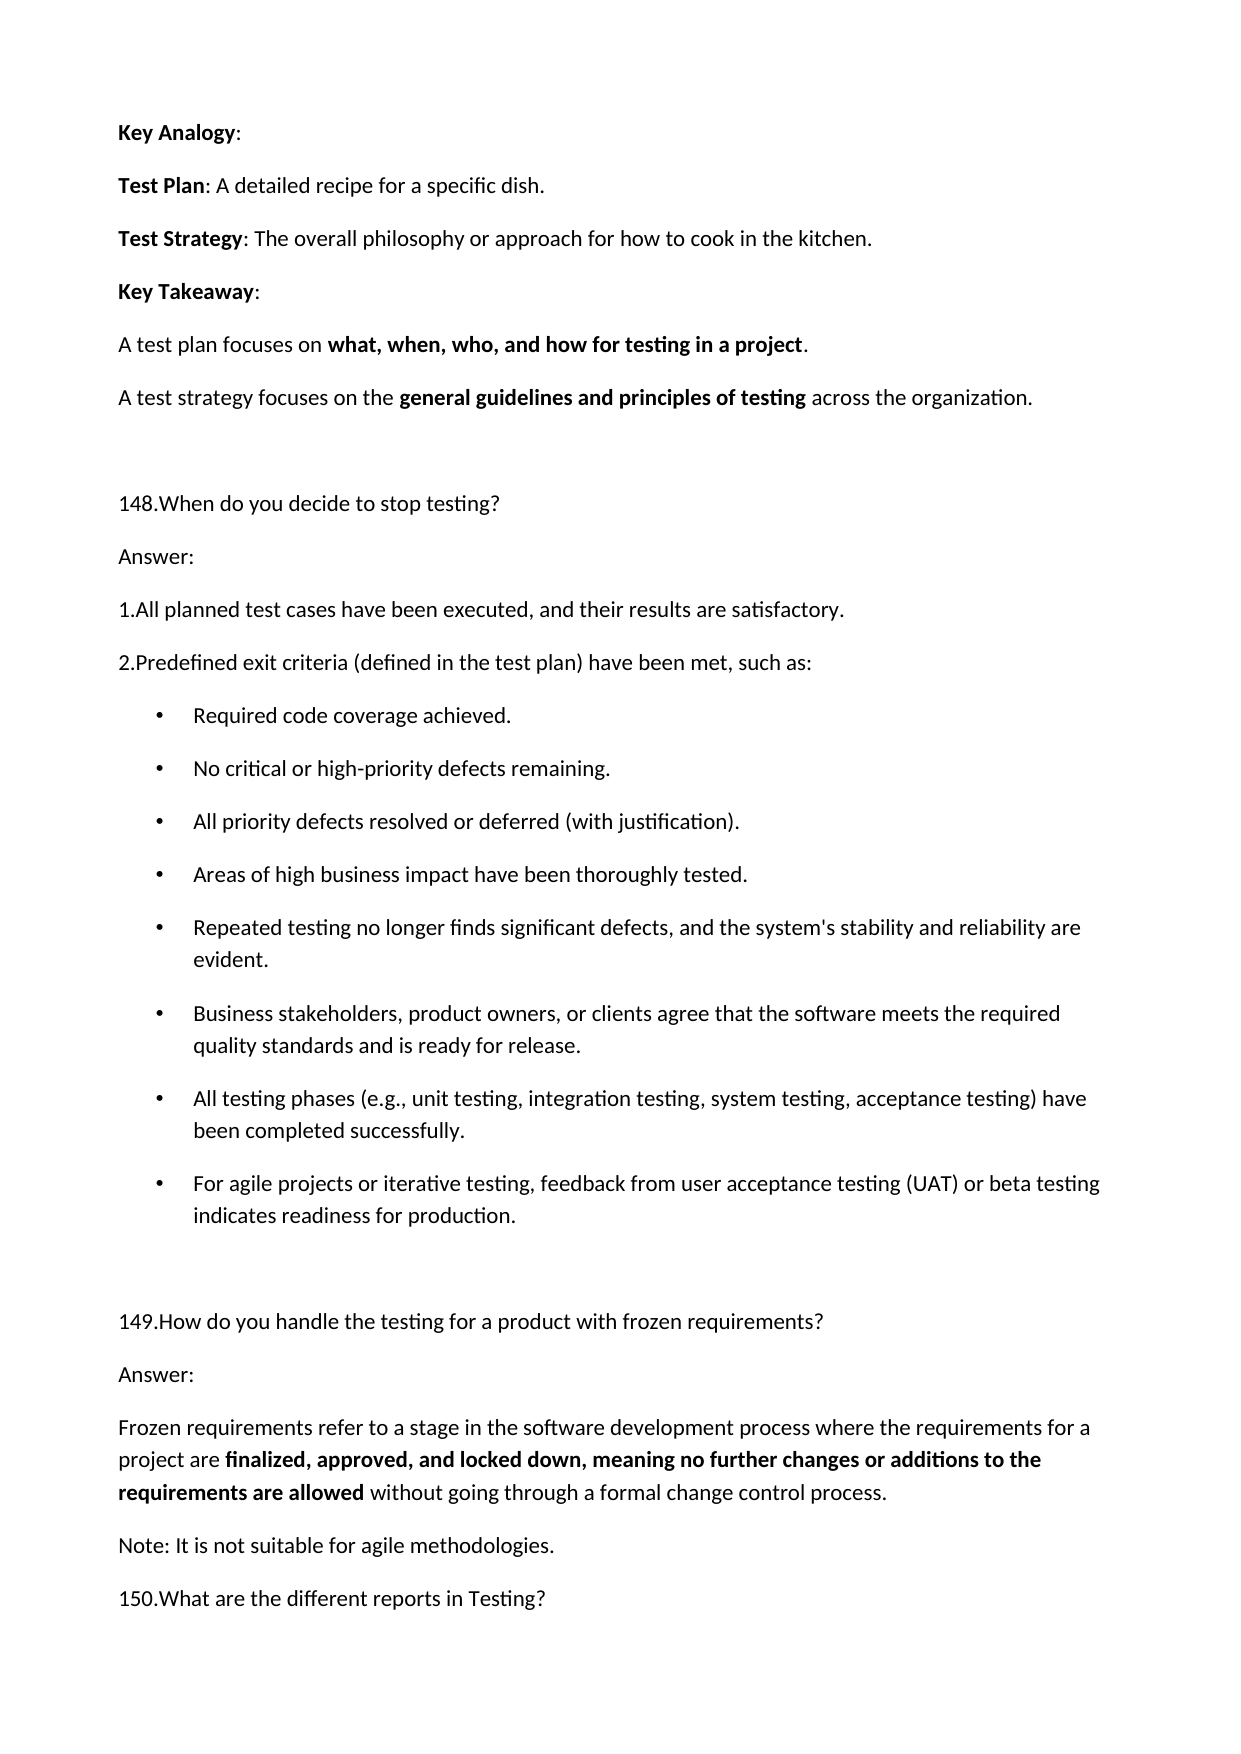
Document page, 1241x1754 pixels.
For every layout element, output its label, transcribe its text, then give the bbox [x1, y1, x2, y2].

text Test Strategy: The overall philosophy or approach for how to cook in the kitchen. [118, 224, 1122, 252]
text Note: It is not suitable for agile methodologies. [118, 1531, 1122, 1559]
text 149.How do you handle the testing for a product with frozen requirements? [118, 1307, 1122, 1335]
text Key Takeaway: [118, 277, 1122, 305]
list No critical or high-priority defects remaining. [156, 754, 1122, 782]
text 150.What are the different reports in Testing? [118, 1584, 1122, 1612]
list For agile projects or iterative testing, feedback from user acceptance testing (UAT) or beta testing indicates readiness for production. [156, 1169, 1122, 1229]
list All testing phases (e.g., unit testing, integration testing, system testing, acceptance testing) have been completed successfully. [156, 1084, 1122, 1144]
text Key Analogy: [118, 118, 1122, 146]
text Frozen requirements refer to a stage in the software development process where the requirements for a project are finalized, approved, and locked down, meaning no further changes or additions to the requirements are allowed without going through a formal change control process. [118, 1413, 1122, 1506]
list Business stakeholders, product owners, or clients agree that the software meets the required quality standards and is ready for release. [156, 999, 1122, 1059]
text A test strategy focuses on the general guidelines and principles of testing across the organization. [118, 383, 1122, 411]
text Answer: [118, 1360, 1122, 1388]
text 148.When do you decide to stop testing? [118, 489, 1122, 517]
list All priority defects resolved or deferred (with justification). [156, 807, 1122, 835]
list Repeated testing no longer finds significant defects, and the system's stability and reliability are evident. [156, 913, 1122, 974]
text 2.Predefined exit criteria (defined in the test plan) have been met, such as: [118, 648, 1122, 676]
list Areas of high business impact have been thoroughly tested. [156, 860, 1122, 888]
text 1.All planned test cases have been executed, and their results are satisfactory. [118, 595, 1122, 623]
text Test Plan: A detailed recipe for a specific dish. [118, 171, 1122, 199]
list Required code coverage achieved. [156, 701, 1122, 729]
text Answer: [118, 542, 1122, 570]
text A test plan focuses on what, when, who, and how for testing in a project. [118, 330, 1122, 358]
